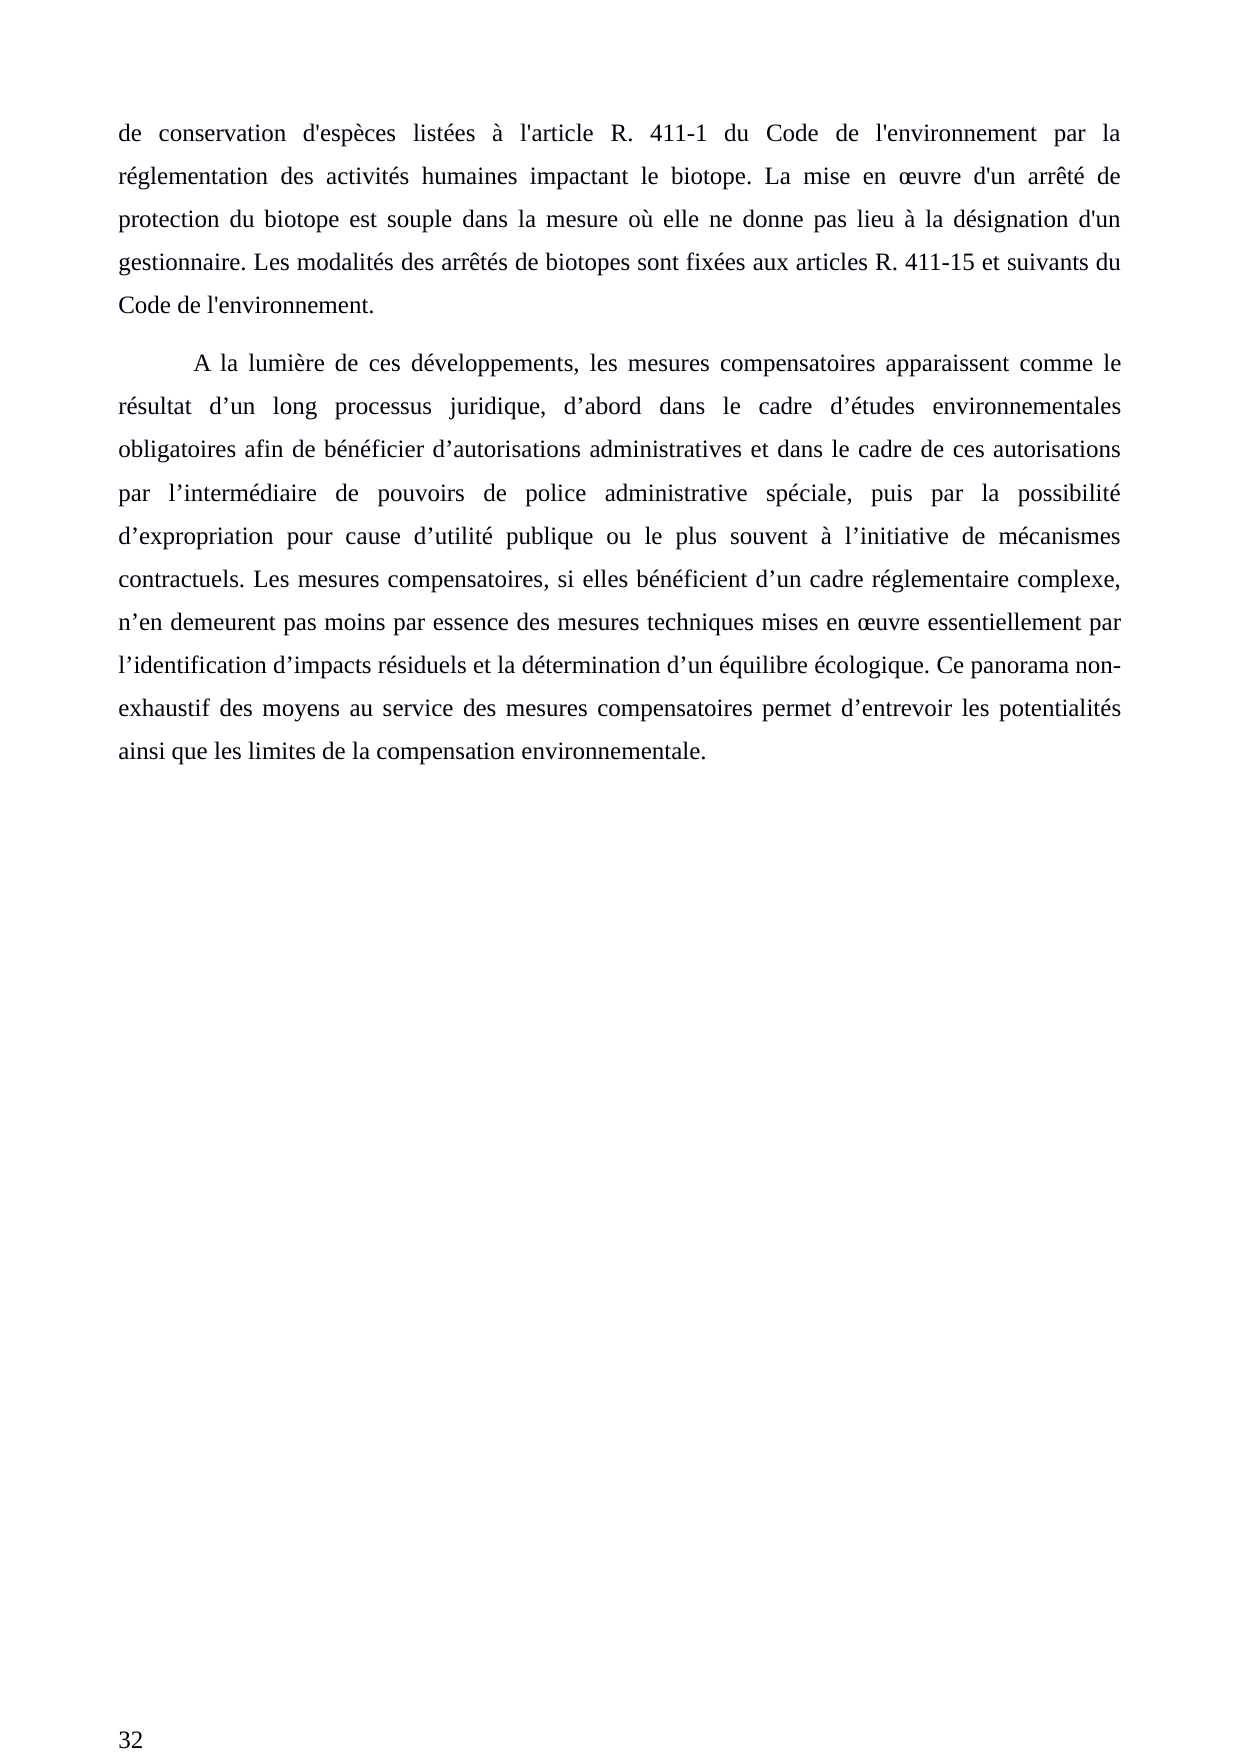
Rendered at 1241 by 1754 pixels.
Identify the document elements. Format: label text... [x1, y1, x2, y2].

text A la lumière de ces développements, les mesures compensatoires apparaissent comme le résultat d’un long processus juridique, d’abord dans le cadre d’études environnementales obligatoires afin de bénéficier d’autorisations administratives et dans le cadre de ces autorisations par l’intermédiaire de pouvoirs de police administrative spéciale, puis par la possibilité d’expropriation pour cause d’utilité publique ou le plus souvent à l’initiative de mécanismes contractuels. Les mesures compensatoires, si elles bénéficient d’un cadre réglementaire complexe, n’en demeurent pas moins par essence des mesures techniques mises en œuvre essentiellement par l’identification d’impacts résiduels et la détermination d’un équilibre écologique. Ce panorama non-exhaustif des moyens au service des mesures compensatoires permet d’entrevoir les potentialités ainsi que les limites de la compensation environnementale. [118, 348, 1122, 765]
text de conservation d'espèces listées à l'article R. 411-1 du Code de l'environnement par la réglementation des activités humaines impactant le biotope. La mise en œuvre d'un arrêté de protection du biotope est souple dans la mesure où elle ne donne pas lieu à la désignation d'un gestionnaire. Les modalités des arrêtés de biotopes sont fixées aux articles R. 411-15 et suivants du Code de l'environnement. [118, 118, 1122, 319]
